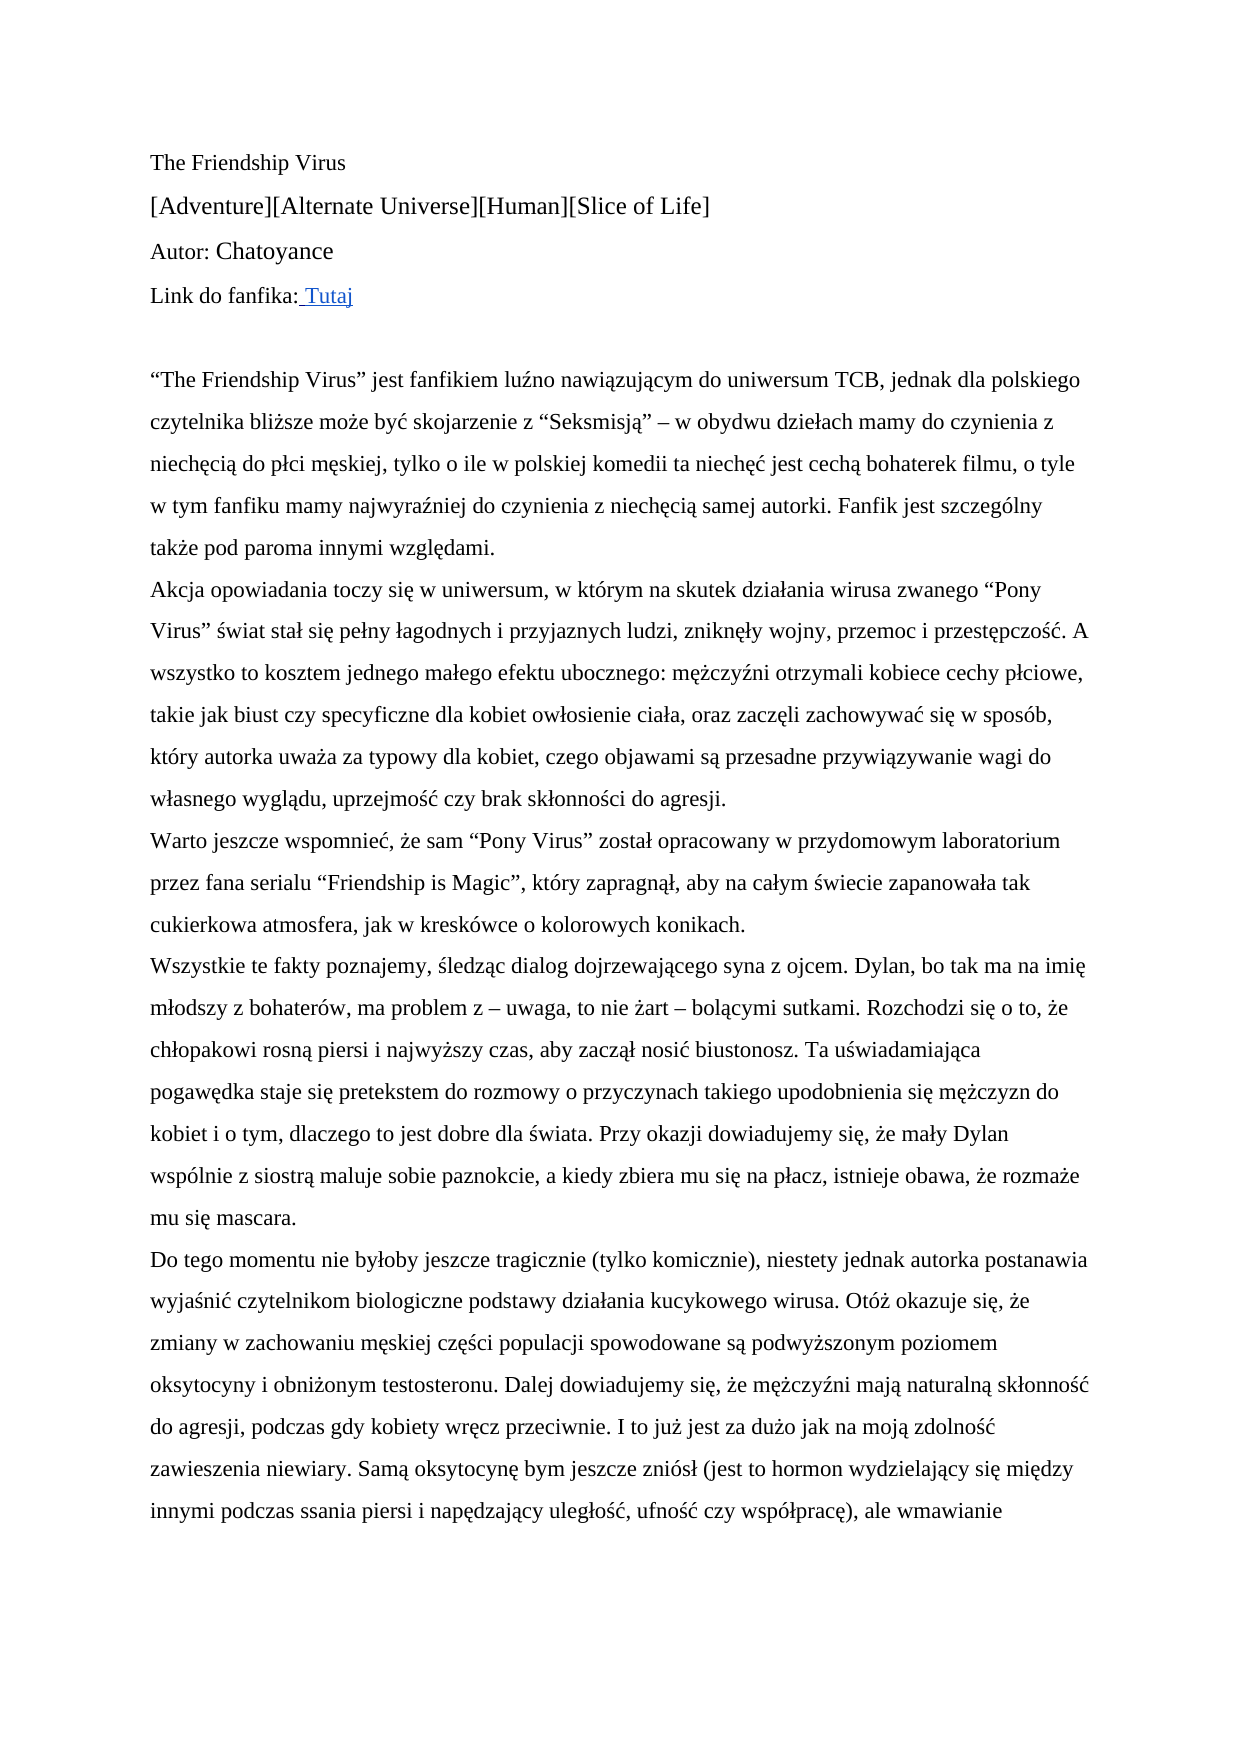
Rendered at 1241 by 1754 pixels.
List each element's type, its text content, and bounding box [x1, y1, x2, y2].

text Warto jeszcze wspomnieć, że sam “Pony Virus” został opracowany w przydomowym laboratorium przez fana serialu “Friendship is Magic”, który zapragnął, aby na całym świecie zapanowała tak cukierkowa atmosfera, jak w kreskówce o kolorowych konikach. [150, 828, 1091, 937]
text [Adventure][Alternate Universe][Human][Slice of Life] [150, 192, 1091, 219]
text Wszystkie te fakty poznajemy, śledząc dialog dojrzewającego syna z ojcem. Dylan, bo tak ma na imię młodszy z bohaterów, ma problem z – uwaga, to nie żart – bolącymi sutkami. Rozchodzi się o to, że chłopakowi rosną piersi i najwyższy czas, aby zaczął nosić biustonosz. Ta uświadamiająca pogawędka staje się pretekstem do rozmowy o przyczynach takiego upodobnienia się mężczyzn do kobiet i o tym, dlaczego to jest dobre dla świata. Przy okazji dowiadujemy się, że mały Dylan wspólnie z siostrą maluje sobie paznokcie, a kiedy zbiera mu się na płacz, istnieje obawa, że rozmaże mu się mascara. [150, 953, 1091, 1230]
text Akcja opowiadania toczy się w uniwersum, w którym na skutek działania wirusa zwanego “Pony Virus” świat stał się pełny łagodnych i przyjaznych ludzi, zniknęły wojny, przemoc i przestępczość. A wszystko to kosztem jednego małego efektu ubocznego: mężczyźni otrzymali kobiece cechy płciowe, takie jak biust czy specyficzne dla kobiet owłosienie ciała, oraz zaczęli zachowywać się w sposób, który autorka uważa za typowy dla kobiet, czego objawami są przesadne przywiązywanie wagi do własnego wyglądu, uprzejmość czy brak skłonności do agresji. [150, 577, 1091, 811]
text The Friendship Virus [150, 150, 1091, 175]
text Autor: Chatoyance [150, 237, 1091, 265]
text Link do fanfika: Tutaj [150, 283, 1091, 308]
text Do tego momentu nie byłoby jeszcze tragicznie (tylko komicznie), niestety jednak autorka postanawia wyjaśnić czytelnikom biologiczne podstawy działania kucykowego wirusa. Otóż okazuje się, że zmiany w zachowaniu męskiej części populacji spowodowane są podwyższonym poziomem oksytocyny i obniżonym testosteronu. Dalej dowiadujemy się, że mężczyźni mają naturalną skłonność do agresji, podczas gdy kobiety wręcz przeciwnie. I to już jest za dużo jak na moją zdolność zawieszenia niewiary. Samą oksytocynę bym jeszcze zniósł (jest to hormon wydzielający się między innymi podczas ssania piersi i napędzający uległość, ufność czy współpracę), ale wmawianie [150, 1247, 1091, 1523]
text “The Friendship Virus” jest fanfikiem luźno nawiązującym do uniwersum TCB, jednak dla polskiego czytelnika bliższe może być skojarzenie z “Seksmisją” – w obydwu dziełach mamy do czynienia z niechęcią do płci męskiej, tylko o ile w polskiej komedii ta niechęć jest cechą bohaterek filmu, o tyle w tym fanfiku mamy najwyraźniej do czynienia z niechęcią samej autorki. Fanfik jest szczególny także pod paroma innymi względami. [150, 367, 1091, 560]
